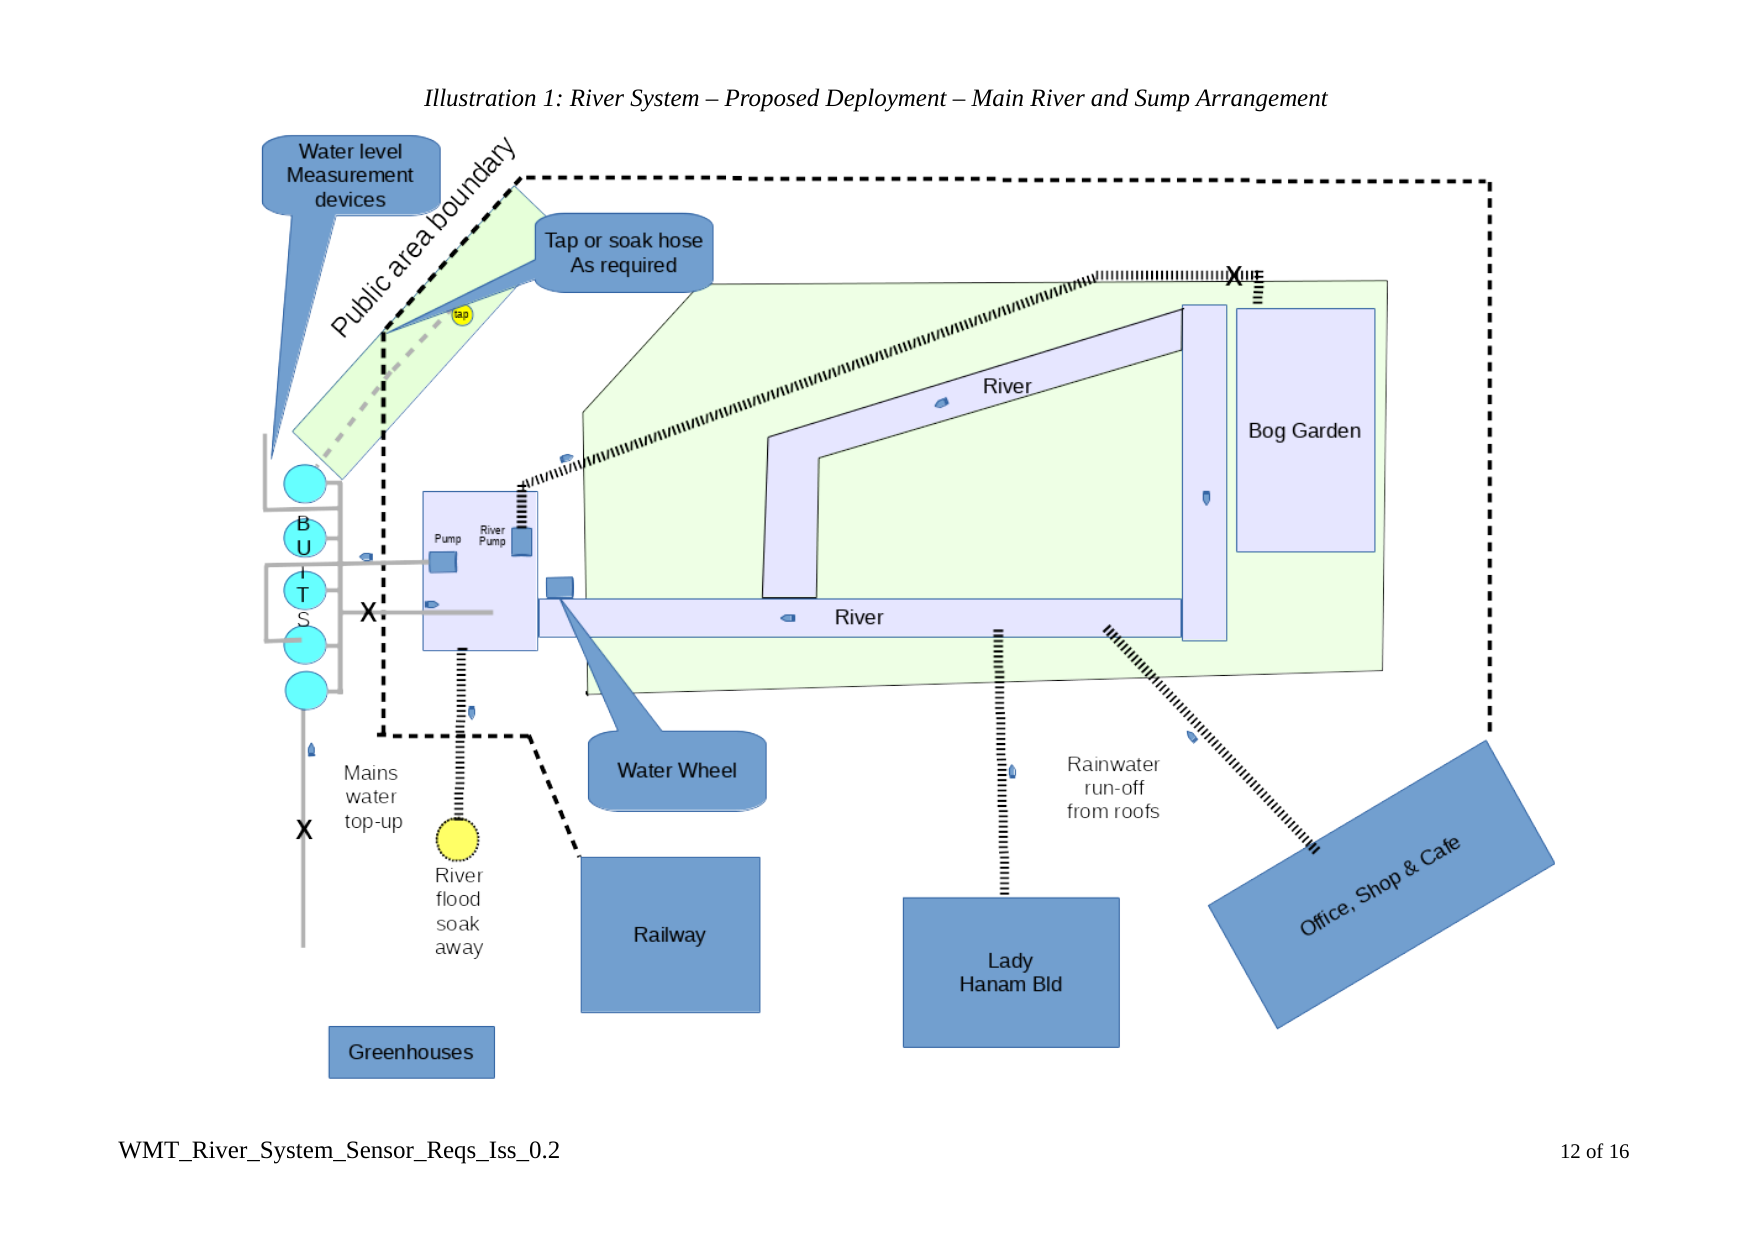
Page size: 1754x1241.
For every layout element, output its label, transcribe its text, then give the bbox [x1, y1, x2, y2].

text Illustration 1: River System – Proposed Deployment – Main River and Sump Arrangement [118, 83, 1636, 112]
picture [199, 124, 1555, 1084]
